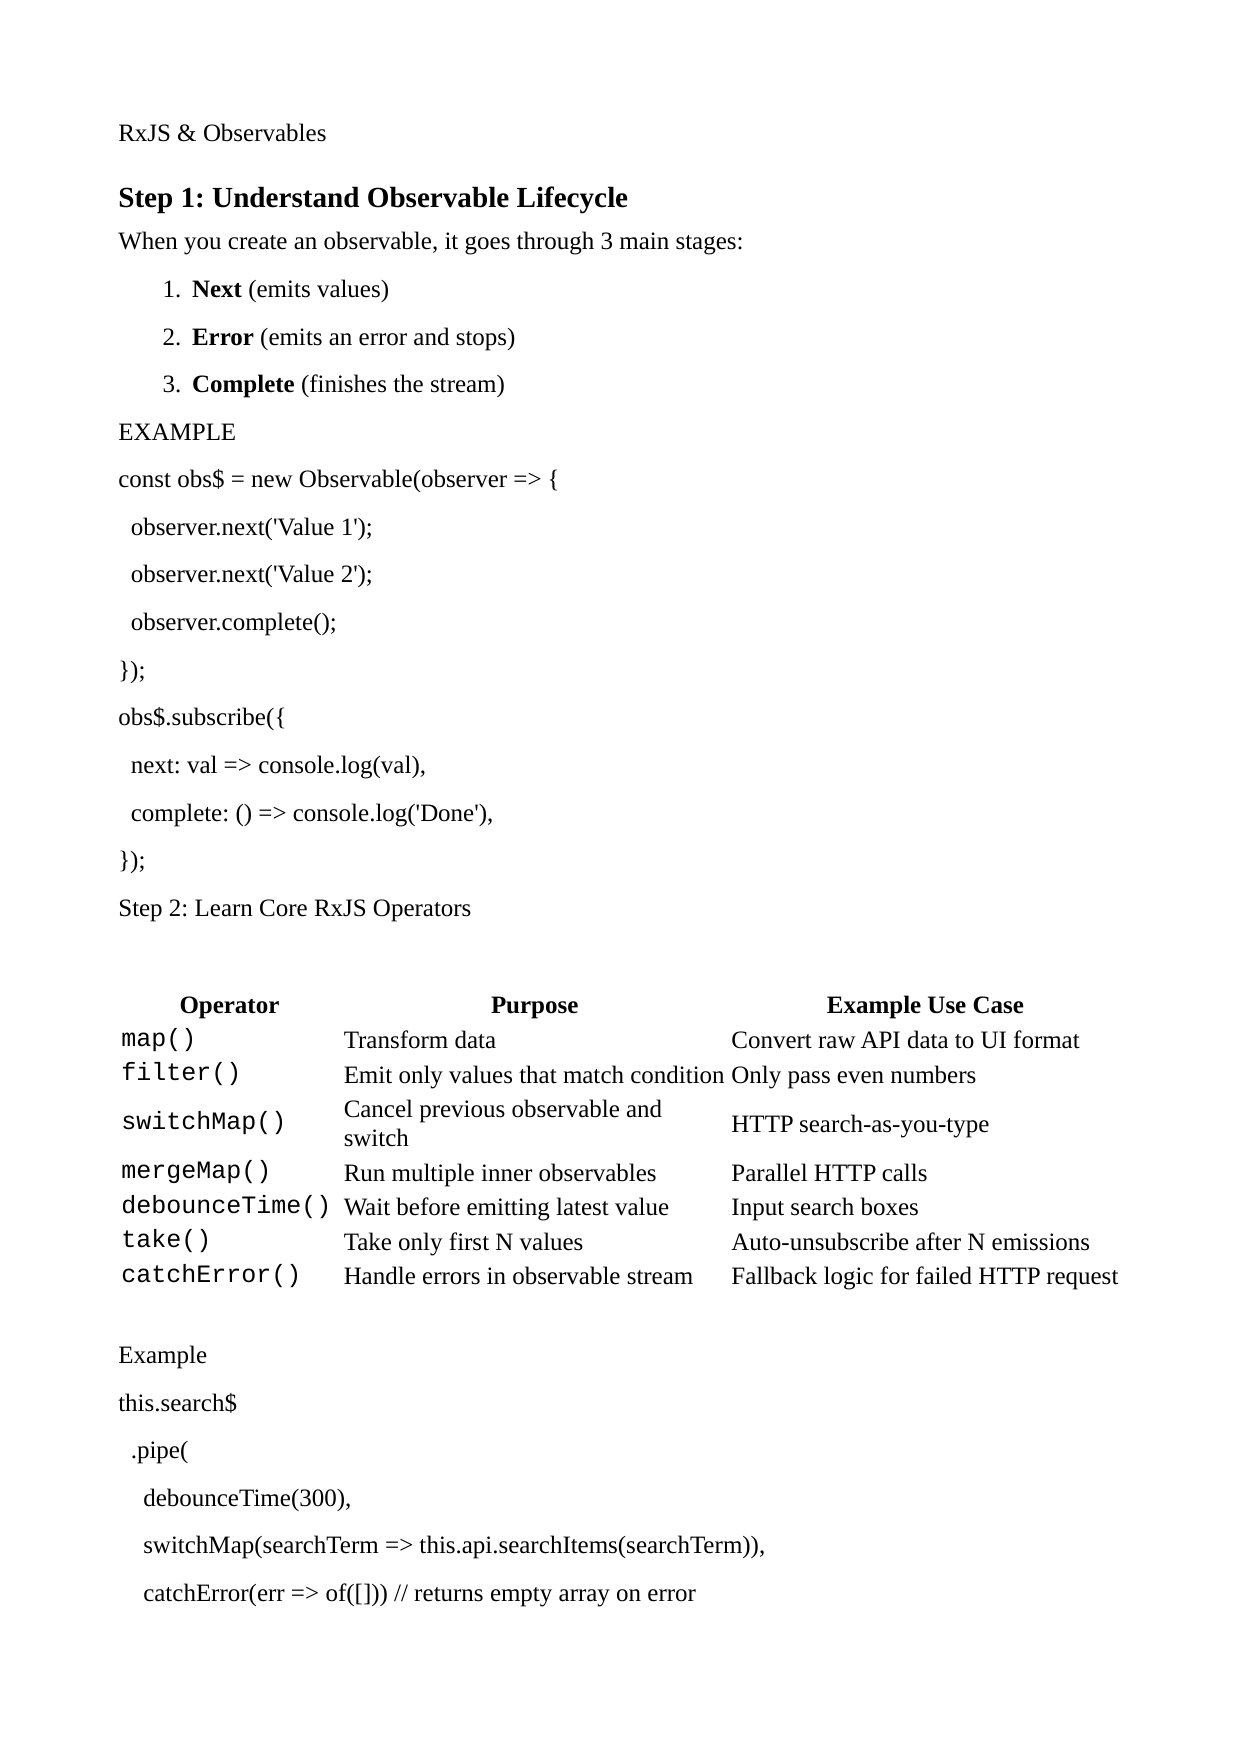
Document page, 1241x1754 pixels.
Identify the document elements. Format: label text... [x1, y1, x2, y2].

text this.search$ [118, 1388, 1122, 1417]
table_cell Fallback logic for failed HTTP request [728, 1259, 1122, 1293]
table_cell Wait before emitting latest value [341, 1189, 728, 1224]
list Complete (finishes the stream) [162, 369, 1122, 398]
table_cell Only pass even numbers [728, 1057, 1122, 1091]
text .pipe( [118, 1435, 1122, 1464]
table_cell filter() [118, 1057, 341, 1091]
table_header Purpose [341, 988, 728, 1022]
text }); [118, 845, 1122, 874]
table_cell Input search boxes [728, 1189, 1122, 1224]
text observer.next('Value 2'); [118, 559, 1122, 588]
table_cell Transform data [341, 1022, 728, 1057]
table_cell Parallel HTTP calls [728, 1155, 1122, 1189]
text observer.next('Value 1'); [118, 512, 1122, 541]
text }); [118, 655, 1122, 683]
text RxJS & Observables [118, 118, 1122, 147]
text complete: () => console.log('Done'), [118, 798, 1122, 826]
table_cell debounceTime() [118, 1189, 341, 1224]
text catchError(err => of([])) // returns empty array on error [118, 1578, 1122, 1607]
text const obs$ = new Observable(observer => { [118, 464, 1122, 493]
table_cell Convert raw API data to UI format [728, 1022, 1122, 1057]
text Example [118, 1340, 1122, 1369]
text switchMap(searchTerm => this.api.searchItems(searchTerm)), [118, 1531, 1122, 1559]
table_cell map() [118, 1022, 341, 1057]
table_cell catchError() [118, 1259, 341, 1293]
table_header Example Use Case [728, 988, 1122, 1022]
table_cell Auto-unsubscribe after N emissions [728, 1224, 1122, 1258]
table_cell Take only first N values [341, 1224, 728, 1258]
table_cell HTTP search-as-you-type [728, 1091, 1122, 1155]
table_cell mergeMap() [118, 1155, 341, 1189]
text next: val => console.log(val), [118, 750, 1122, 779]
table_cell switchMap() [118, 1091, 341, 1155]
text Step 2: Learn Core RxJS Operators [118, 893, 1122, 922]
text EXAMPLE [118, 417, 1122, 446]
text obs$.subscribe({ [118, 702, 1122, 731]
text observer.complete(); [118, 607, 1122, 636]
table_cell Handle errors in observable stream [341, 1259, 728, 1293]
list Error (emits an error and stops) [162, 322, 1122, 350]
table_header Operator [118, 988, 341, 1022]
table_cell take() [118, 1224, 341, 1258]
subtitle Step 1: Understand Observable Lifecycle [118, 180, 1122, 214]
table_cell Emit only values that match condition [341, 1057, 728, 1091]
text When you create an observable, it goes through 3 main stages: [118, 226, 1122, 255]
text debounceTime(300), [118, 1483, 1122, 1512]
table_cell Cancel previous observable and switch [341, 1091, 728, 1155]
table_cell Run multiple inner observables [341, 1155, 728, 1189]
list Next (emits values) [162, 274, 1122, 303]
